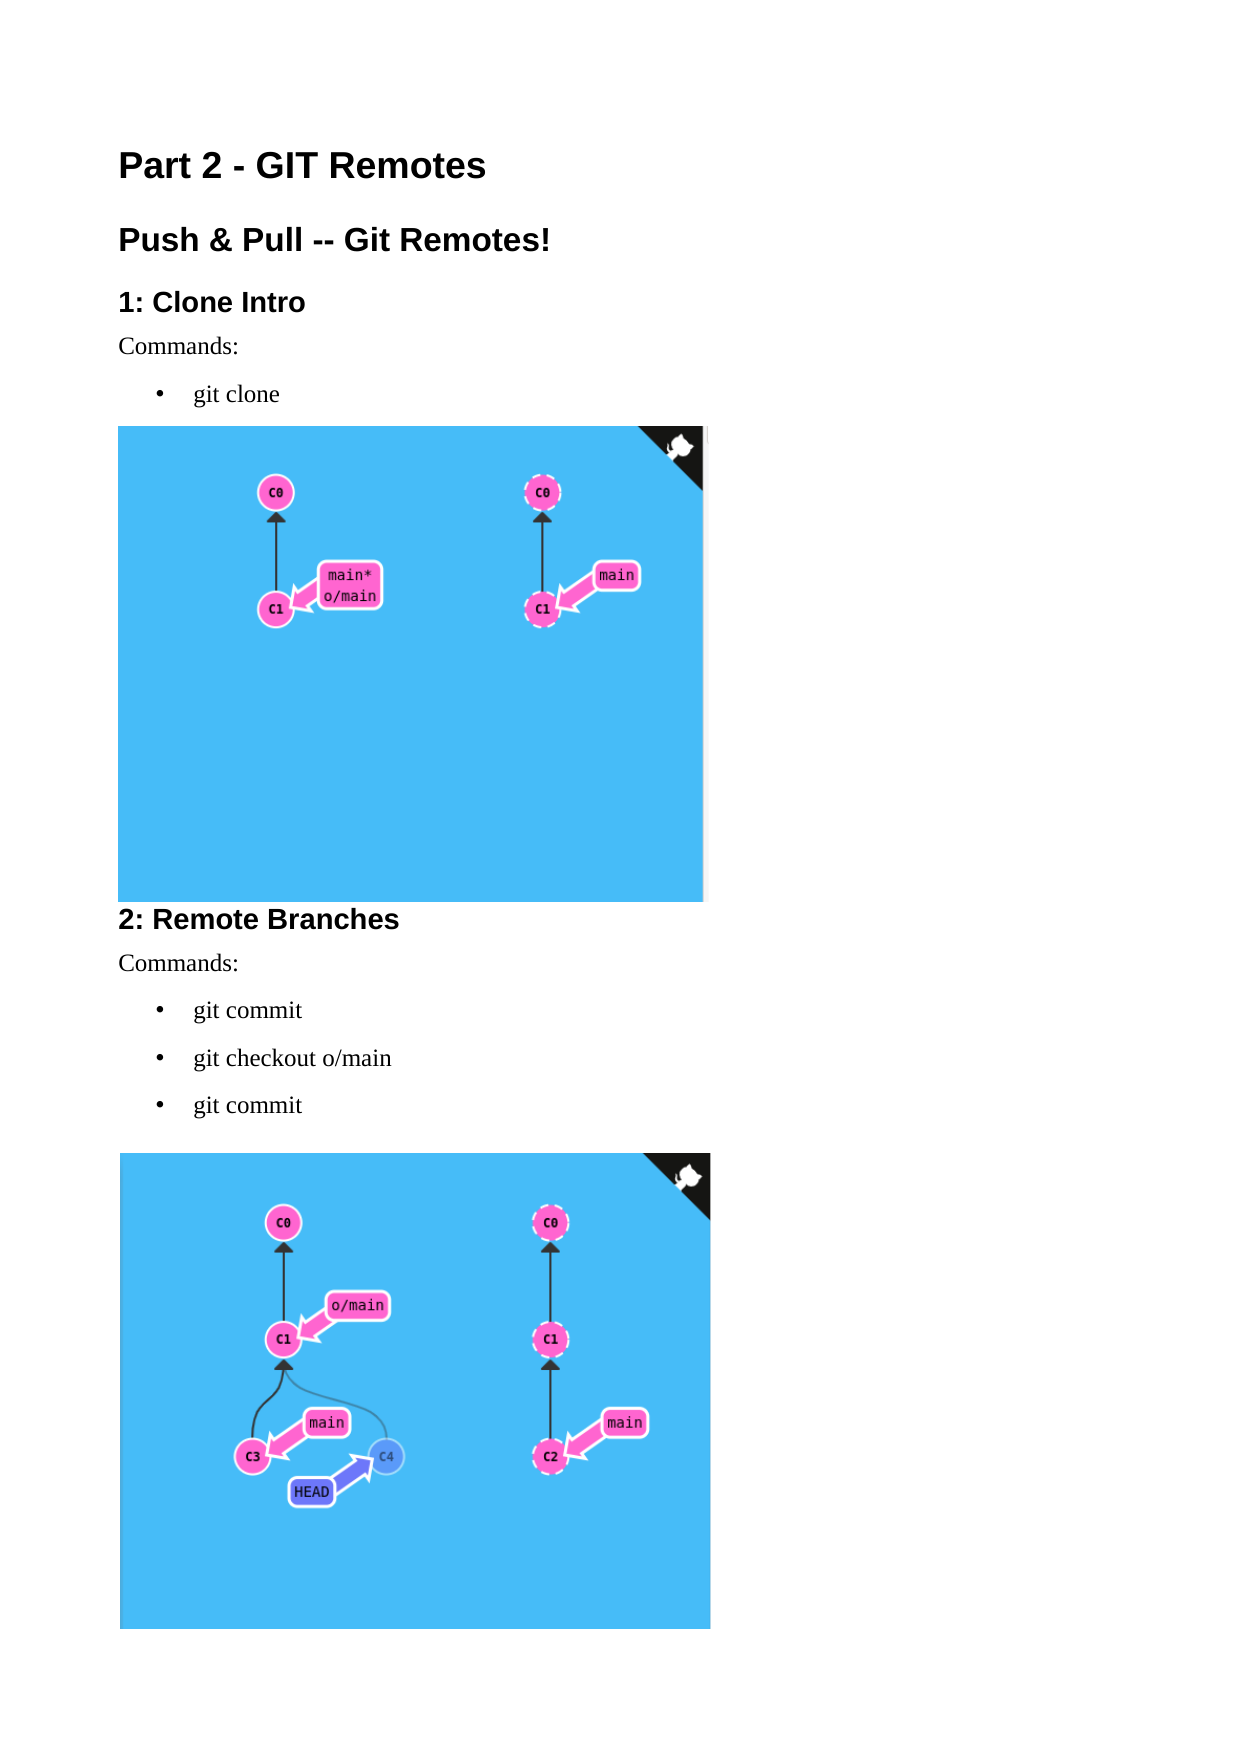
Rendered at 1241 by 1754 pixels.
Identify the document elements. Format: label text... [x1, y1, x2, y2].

picture [118, 426, 709, 902]
subtitle 1: Clone Intro [118, 285, 1122, 319]
list git checkout o/main [156, 1043, 1122, 1072]
list git commit [156, 1091, 1122, 1119]
subtitle Part 2 - GIT Remotes [118, 143, 1122, 186]
text Commands: [118, 948, 1122, 977]
list git commit [156, 995, 1122, 1024]
list git clone [156, 379, 1122, 407]
subtitle 2: Remote Branches [118, 441, 1122, 935]
text Commands: [118, 331, 1122, 360]
picture [120, 1153, 711, 1629]
subtitle Push & Pull -- Git Remotes! [118, 219, 1122, 258]
